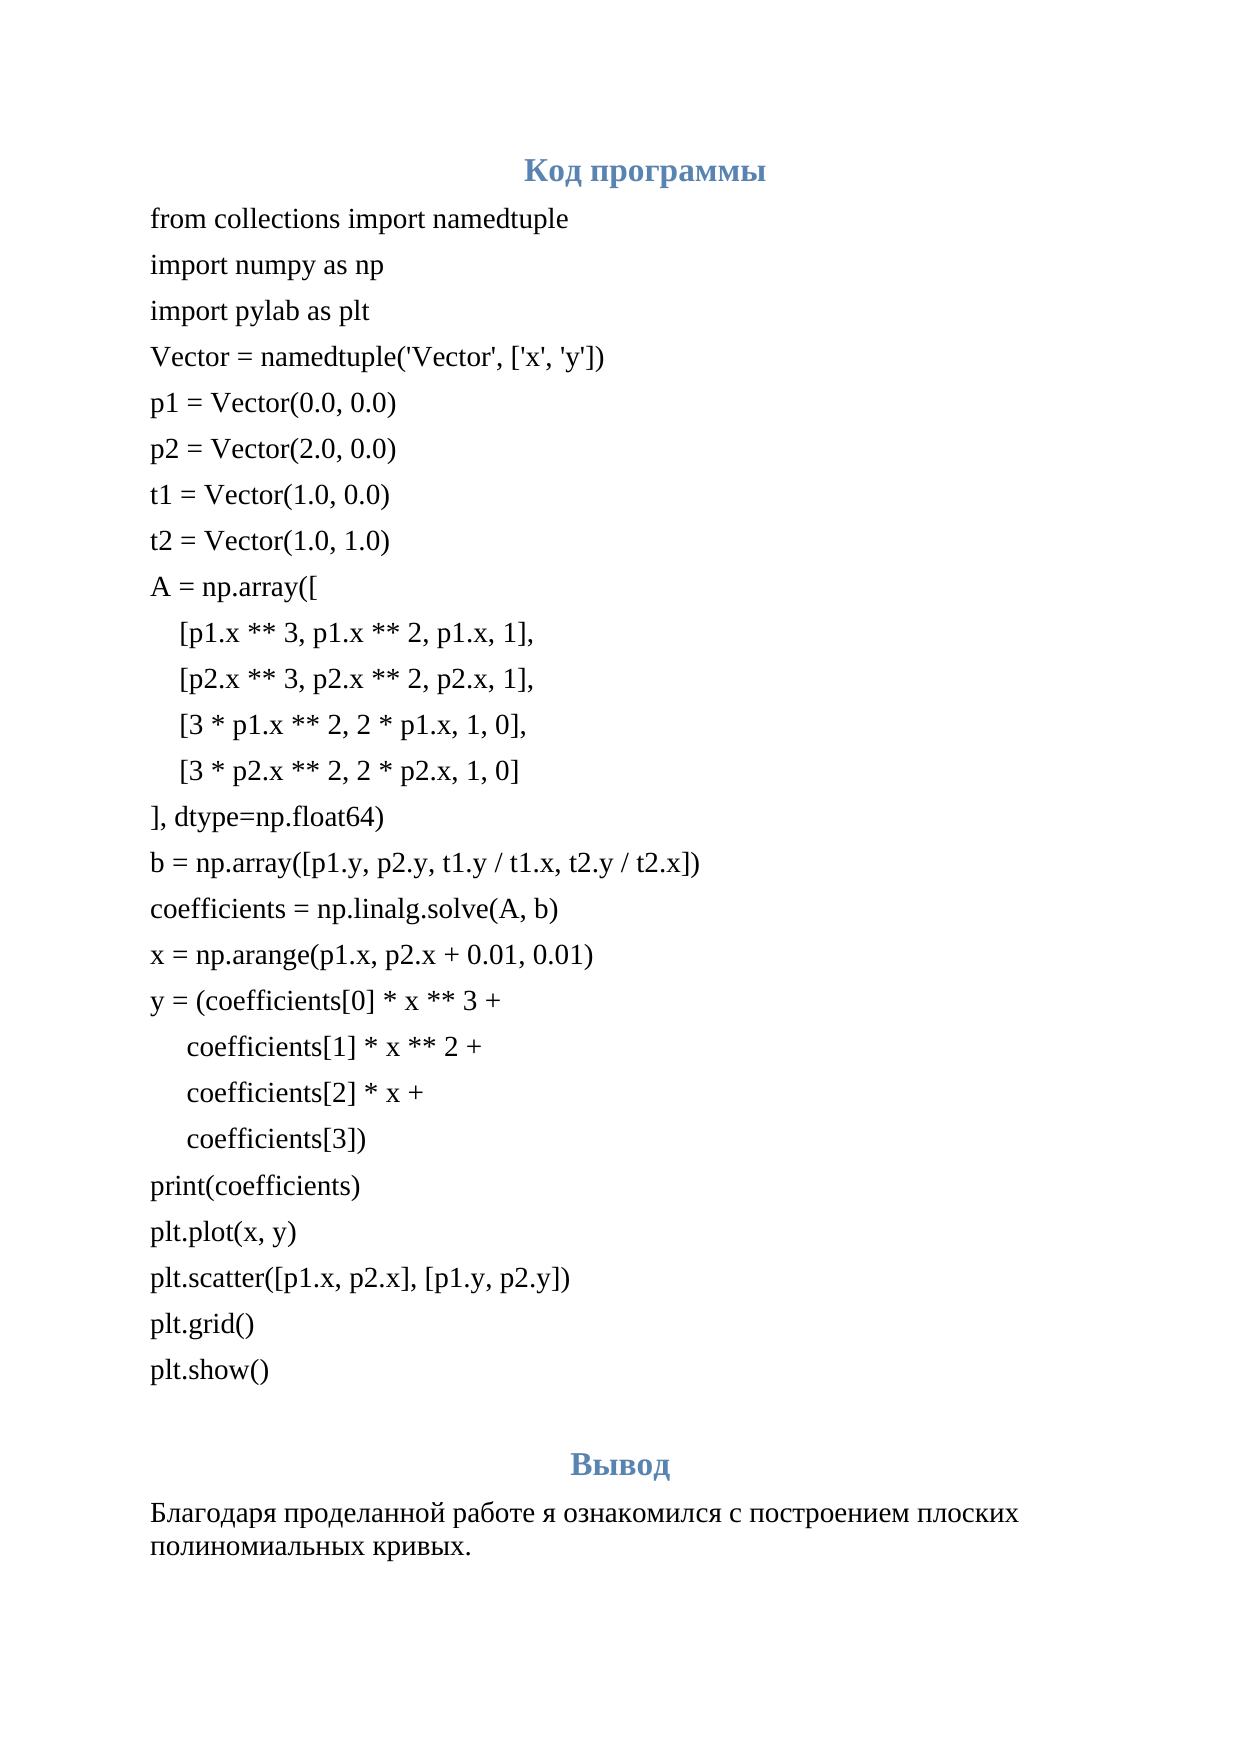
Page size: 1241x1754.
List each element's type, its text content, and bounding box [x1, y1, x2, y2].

text Код программы [150, 150, 1090, 188]
text plt.grid() [150, 1306, 1090, 1339]
text plt.show() [150, 1352, 1090, 1385]
text [3 * p1.x ** 2, 2 * p1.x, 1, 0], [150, 707, 1090, 741]
text b = np.array([p1.y, p2.y, t1.y / t1.x, t2.y / t2.x]) [150, 845, 1090, 879]
text A = np.array([ [150, 569, 1090, 603]
text plt.plot(x, y) [150, 1214, 1090, 1247]
text t1 = Vector(1.0, 0.0) [150, 477, 1090, 511]
text import numpy as np [150, 247, 1090, 280]
text t2 = Vector(1.0, 1.0) [150, 523, 1090, 557]
text Благодаря проделанной работе я ознакомился с построением плоских полиномиальных кривых. [150, 1495, 1090, 1562]
text from collections import namedtuple [150, 201, 1090, 234]
text x = np.arange(p1.x, p2.x + 0.01, 0.01) [150, 937, 1090, 971]
text [3 * p2.x ** 2, 2 * p2.x, 1, 0] [150, 753, 1090, 787]
text Vector = namedtuple('Vector', ['x', 'y']) [150, 339, 1090, 372]
text print(coefficients) [150, 1168, 1090, 1201]
text y = (coefficients[0] * x ** 3 + [150, 983, 1090, 1017]
text coefficients[3]) [150, 1122, 1090, 1155]
text [p2.x ** 3, p2.x ** 2, p2.x, 1], [150, 661, 1090, 695]
text Вывод [150, 1444, 1090, 1482]
text p1 = Vector(0.0, 0.0) [150, 385, 1090, 418]
text coefficients[1] * x ** 2 + [150, 1029, 1090, 1063]
text coefficients[2] * x + [150, 1076, 1090, 1109]
text ], dtype=np.float64) [150, 799, 1090, 833]
text [p1.x ** 3, p1.x ** 2, p1.x, 1], [150, 615, 1090, 649]
text plt.scatter([p1.x, p2.x], [p1.y, p2.y]) [150, 1260, 1090, 1293]
text p2 = Vector(2.0, 0.0) [150, 431, 1090, 464]
text import pylab as plt [150, 293, 1090, 326]
text coefficients = np.linalg.solve(A, b) [150, 891, 1090, 925]
